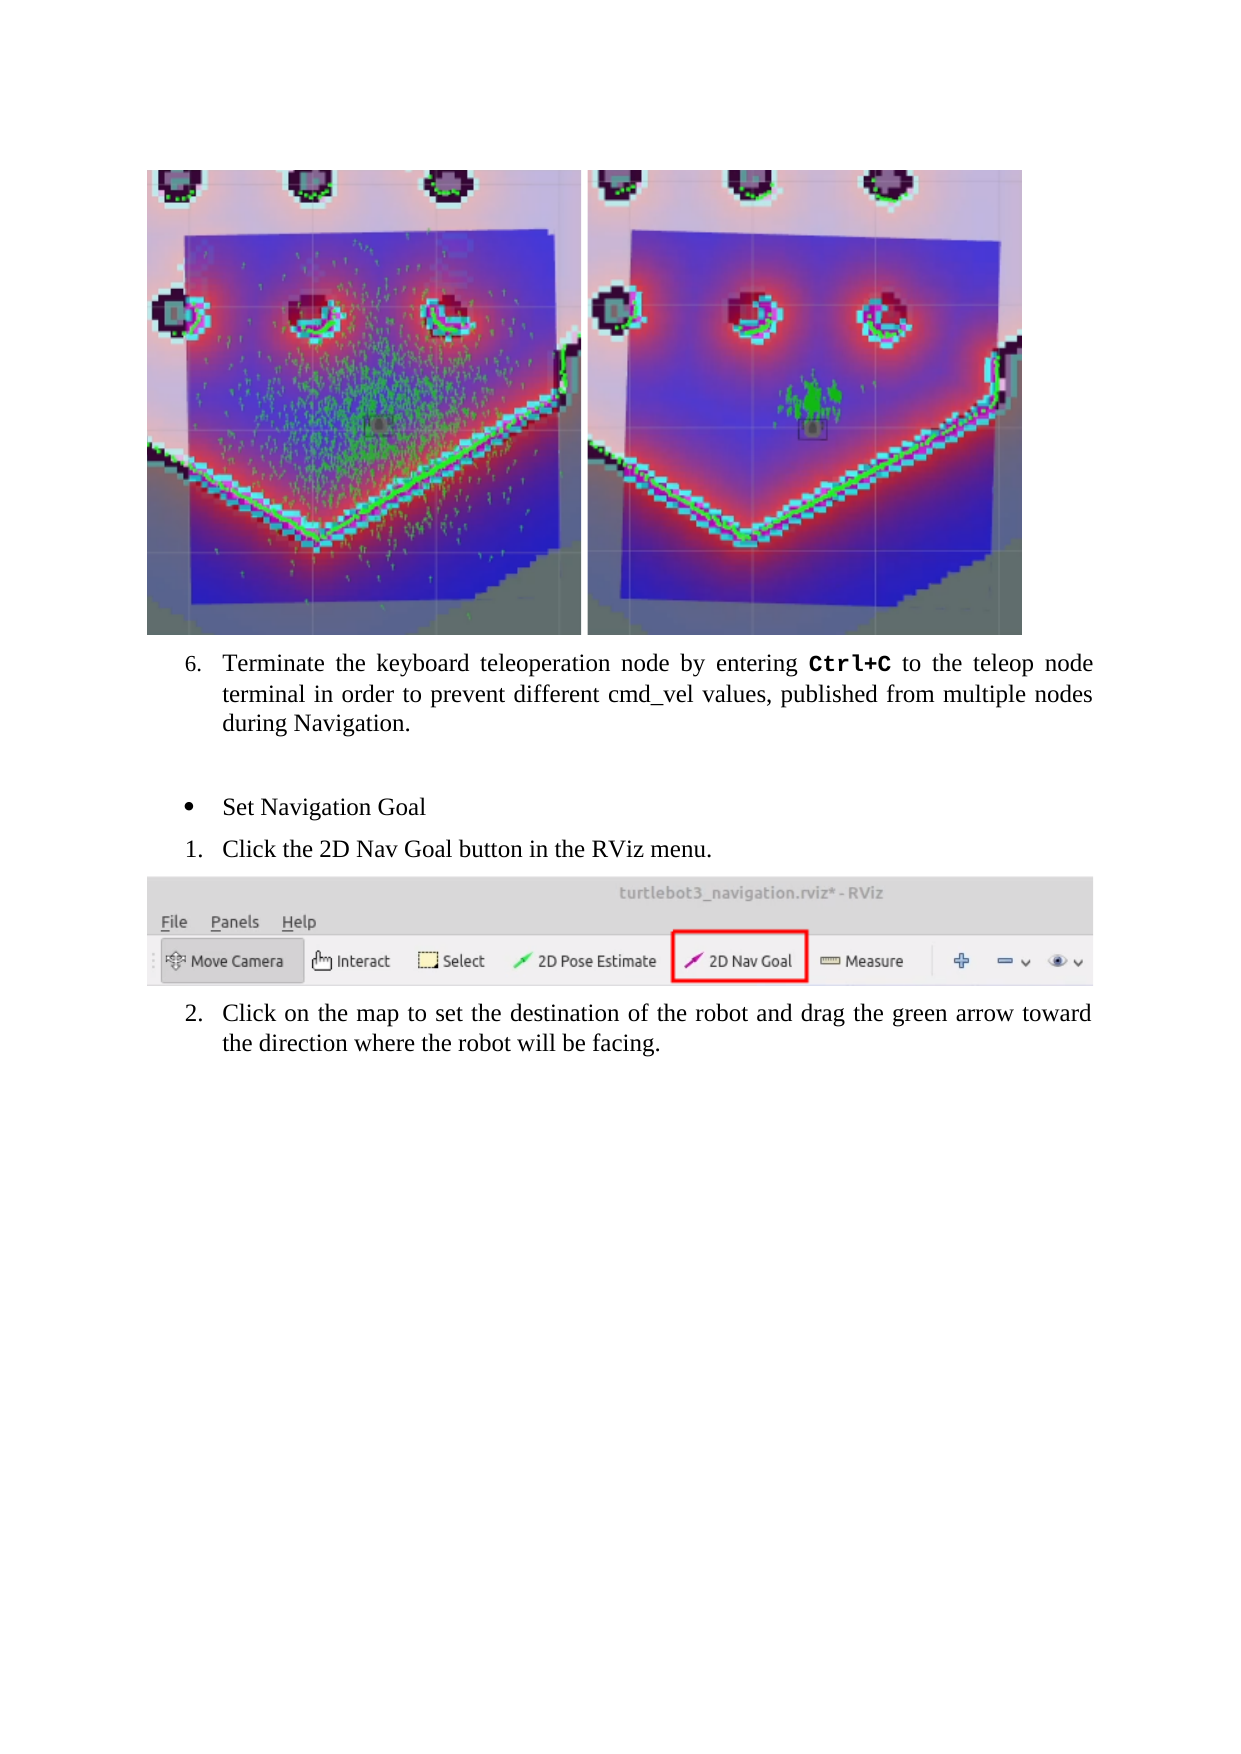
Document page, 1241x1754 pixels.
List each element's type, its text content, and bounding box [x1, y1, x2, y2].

list Terminate the keyboard teleoperation node by entering Ctrl+C to the teleop node terminal in order to prevent different cmd_vel values, published from multiple nodes during Navigation. [184, 648, 1093, 737]
list Click on the map to set the destination of the robot and drag the green arrow toward the direction where the robot will be facing. [184, 998, 1093, 1057]
list Click the 2D Nav Goal button in the RViz menu. [184, 834, 1093, 863]
list Set Navigation Goal [184, 792, 1093, 821]
